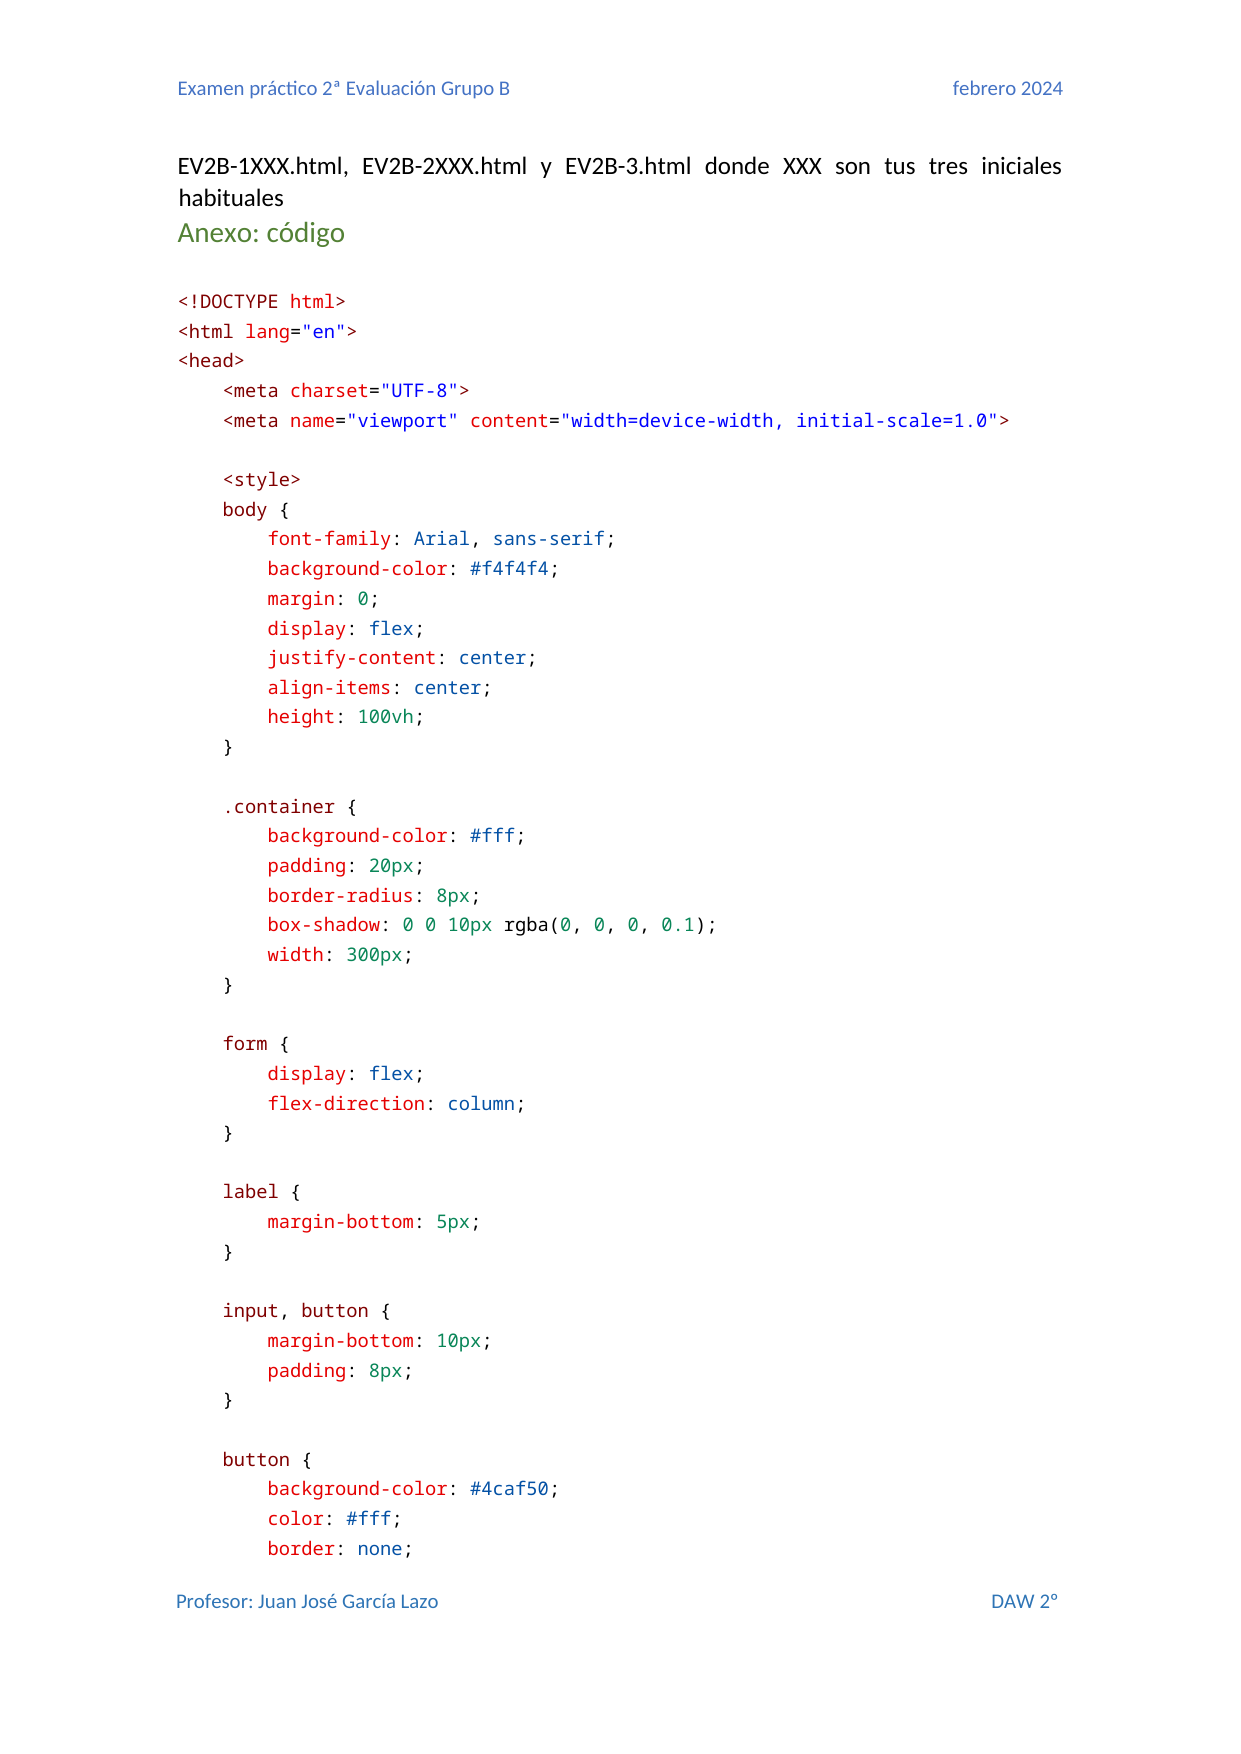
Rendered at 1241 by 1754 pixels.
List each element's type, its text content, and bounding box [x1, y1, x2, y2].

text <meta name="viewport" content="width=device-width, initial-scale=1.0"> [177, 403, 1063, 432]
text display: flex; [177, 1056, 1063, 1086]
text align-items: center; [177, 670, 1063, 700]
text <!DOCTYPE html> [177, 284, 1063, 314]
text justify-content: center; [177, 640, 1063, 670]
text label { [177, 1175, 1063, 1204]
text button { [177, 1442, 1063, 1472]
text display: flex; [177, 611, 1063, 640]
text flex-direction: column; [177, 1086, 1063, 1115]
text padding: 8px; [177, 1353, 1063, 1382]
text } [177, 967, 1063, 997]
text padding: 20px; [177, 848, 1063, 878]
text background-color: #f4f4f4; [177, 551, 1063, 581]
text margin-bottom: 5px; [177, 1204, 1063, 1234]
text margin: 0; [177, 581, 1063, 611]
text EV2B-1XXX.html, EV2B-2XXX.html y EV2B-3.html donde XXX son tus tres iniciales habituales [177, 150, 1063, 212]
text margin-bottom: 10px; [177, 1323, 1063, 1353]
text background-color: #fff; [177, 818, 1063, 848]
text background-color: #4caf50; [177, 1472, 1063, 1501]
text } [177, 1115, 1063, 1145]
text } [177, 729, 1063, 759]
text border: none; [177, 1531, 1063, 1561]
text width: 300px; [177, 937, 1063, 967]
text height: 100vh; [177, 700, 1063, 729]
text } [177, 1234, 1063, 1264]
text <head> [177, 343, 1063, 373]
text color: #fff; [177, 1501, 1063, 1531]
text .container { [177, 789, 1063, 818]
text body { [177, 492, 1063, 522]
text box-shadow: 0 0 10px rgba(0, 0, 0, 0.1); [177, 907, 1063, 937]
text <meta charset="UTF-8"> [177, 373, 1063, 403]
text <html lang="en"> [177, 314, 1063, 343]
text form { [177, 1026, 1063, 1056]
text border-radius: 8px; [177, 878, 1063, 907]
text <style> [177, 462, 1063, 492]
text font-family: Arial, sans-serif; [177, 522, 1063, 551]
text input, button { [177, 1293, 1063, 1323]
subtitle Anexo: código [177, 214, 1063, 249]
text } [177, 1382, 1063, 1412]
